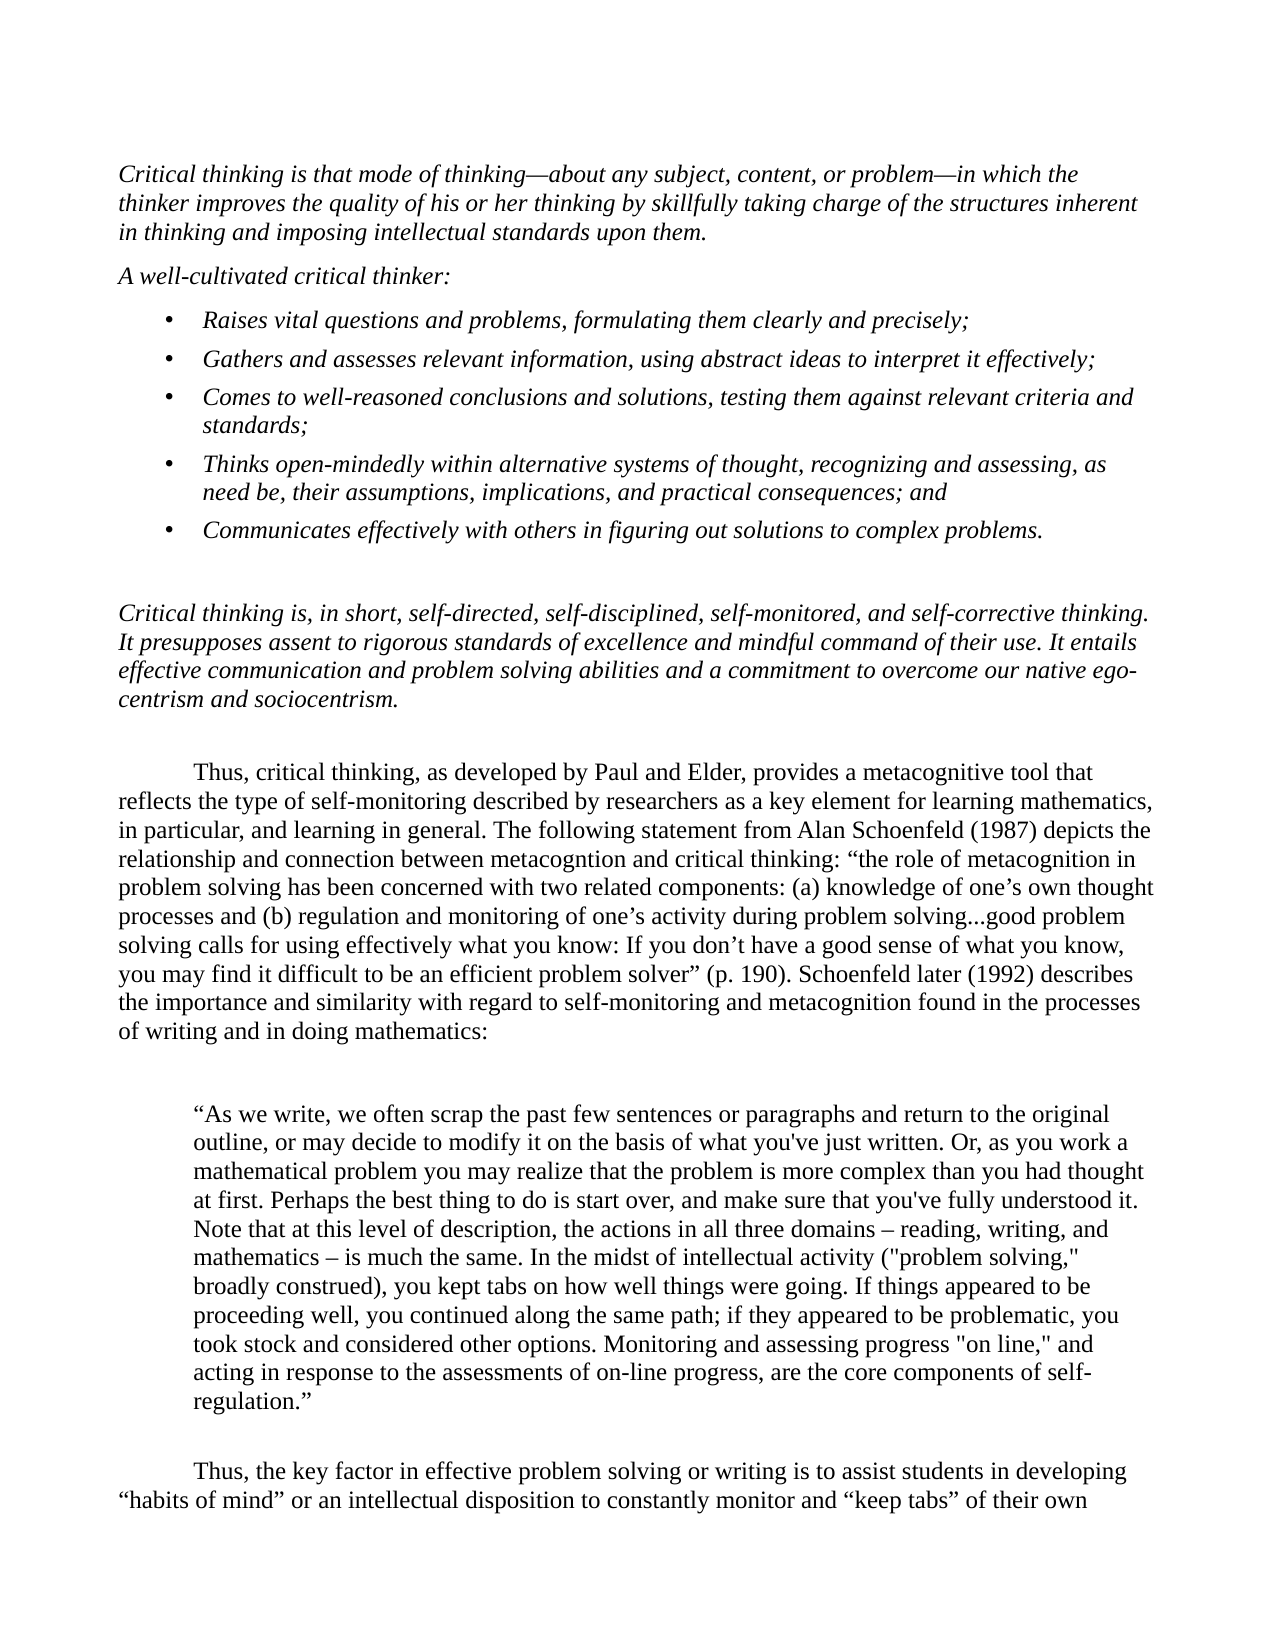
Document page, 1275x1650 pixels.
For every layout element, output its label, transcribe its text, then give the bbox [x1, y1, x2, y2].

text Critical thinking is, in short, self-directed, self-disciplined, self-monitored, and self-corrective thinking. It presupposes assent to rigorous standards of excellence and mindful command of their use. It entails effective communication and problem solving abilities and a commitment to overcome our native ego-centrism and sociocentrism. [118, 598, 1157, 713]
text Thus, critical thinking, as developed by Paul and Elder, provides a metacognitive tool that reflects the type of self-monitoring described by researchers as a key element for learning mathematics, in particular, and learning in general. The following statement from Alan Schoenfeld (1987) depicts the relationship and connection between metacogntion and critical thinking: “the role of metacognition in problem solving has been concerned with two related components: (a) knowledge of one’s own thought processes and (b) regulation and monitoring of one’s activity during problem solving...good problem solving calls for using effectively what you know: If you don’t have a good sense of what you know, you may find it difficult to be an efficient problem solver” (p. 190). Schoenfeld later (1992) describes the importance and similarity with regard to self-monitoring and metacognition found in the processes of writing and in doing mathematics: [118, 757, 1157, 1045]
list Thinks open-mindedly within alternative systems of thought, recognizing and assessing, as need be, their assumptions, implications, and practical consequences; and [165, 449, 1157, 506]
text Critical thinking is that mode of thinking—about any subject, content, or problem—in which the thinker improves the quality of his or her thinking by skillfully taking charge of the structures inherent in thinking and imposing intellectual standards upon them. [118, 159, 1157, 246]
text “As we write, we often scrap the past few sentences or paragraphs and return to the original outline, or may decide to modify it on the basis of what you've just written. Or, as you work a mathematical problem you may realize that the problem is more complex than you had thought at first. Perhaps the best thing to do is start over, and make sure that you've fully understood it. Note that at this level of description, the actions in all three domains – reading, writing, and mathematics – is much the same. In the midst of intellectual activity ("problem solving," broadly construed), you kept tabs on how well things were going. If things appeared to be proceeding well, you continued along the same path; if they appeared to be problematic, you took stock and considered other options. Monitoring and assessing progress "on line," and acting in response to the assessments of on-line progress, are the core components of self- regulation.” [118, 1099, 1157, 1415]
list Raises vital questions and problems, formulating them clearly and precisely; [165, 306, 1157, 334]
list Communicates effectively with others in figuring out solutions to complex problems. [165, 516, 1157, 544]
list Gathers and assesses relevant information, using abstract ideas to interpret it effectively; [165, 344, 1157, 372]
text Thus, the key factor in effective problem solving or writing is to assist students in developing “habits of mind” or an intellectual disposition to constantly monitor and “keep tabs” of their own [118, 1456, 1157, 1514]
list Comes to well-reasoned conclusions and solutions, testing them against relevant criteria and standards; [165, 382, 1157, 439]
text A well-cultivated critical thinker: [118, 261, 1157, 290]
